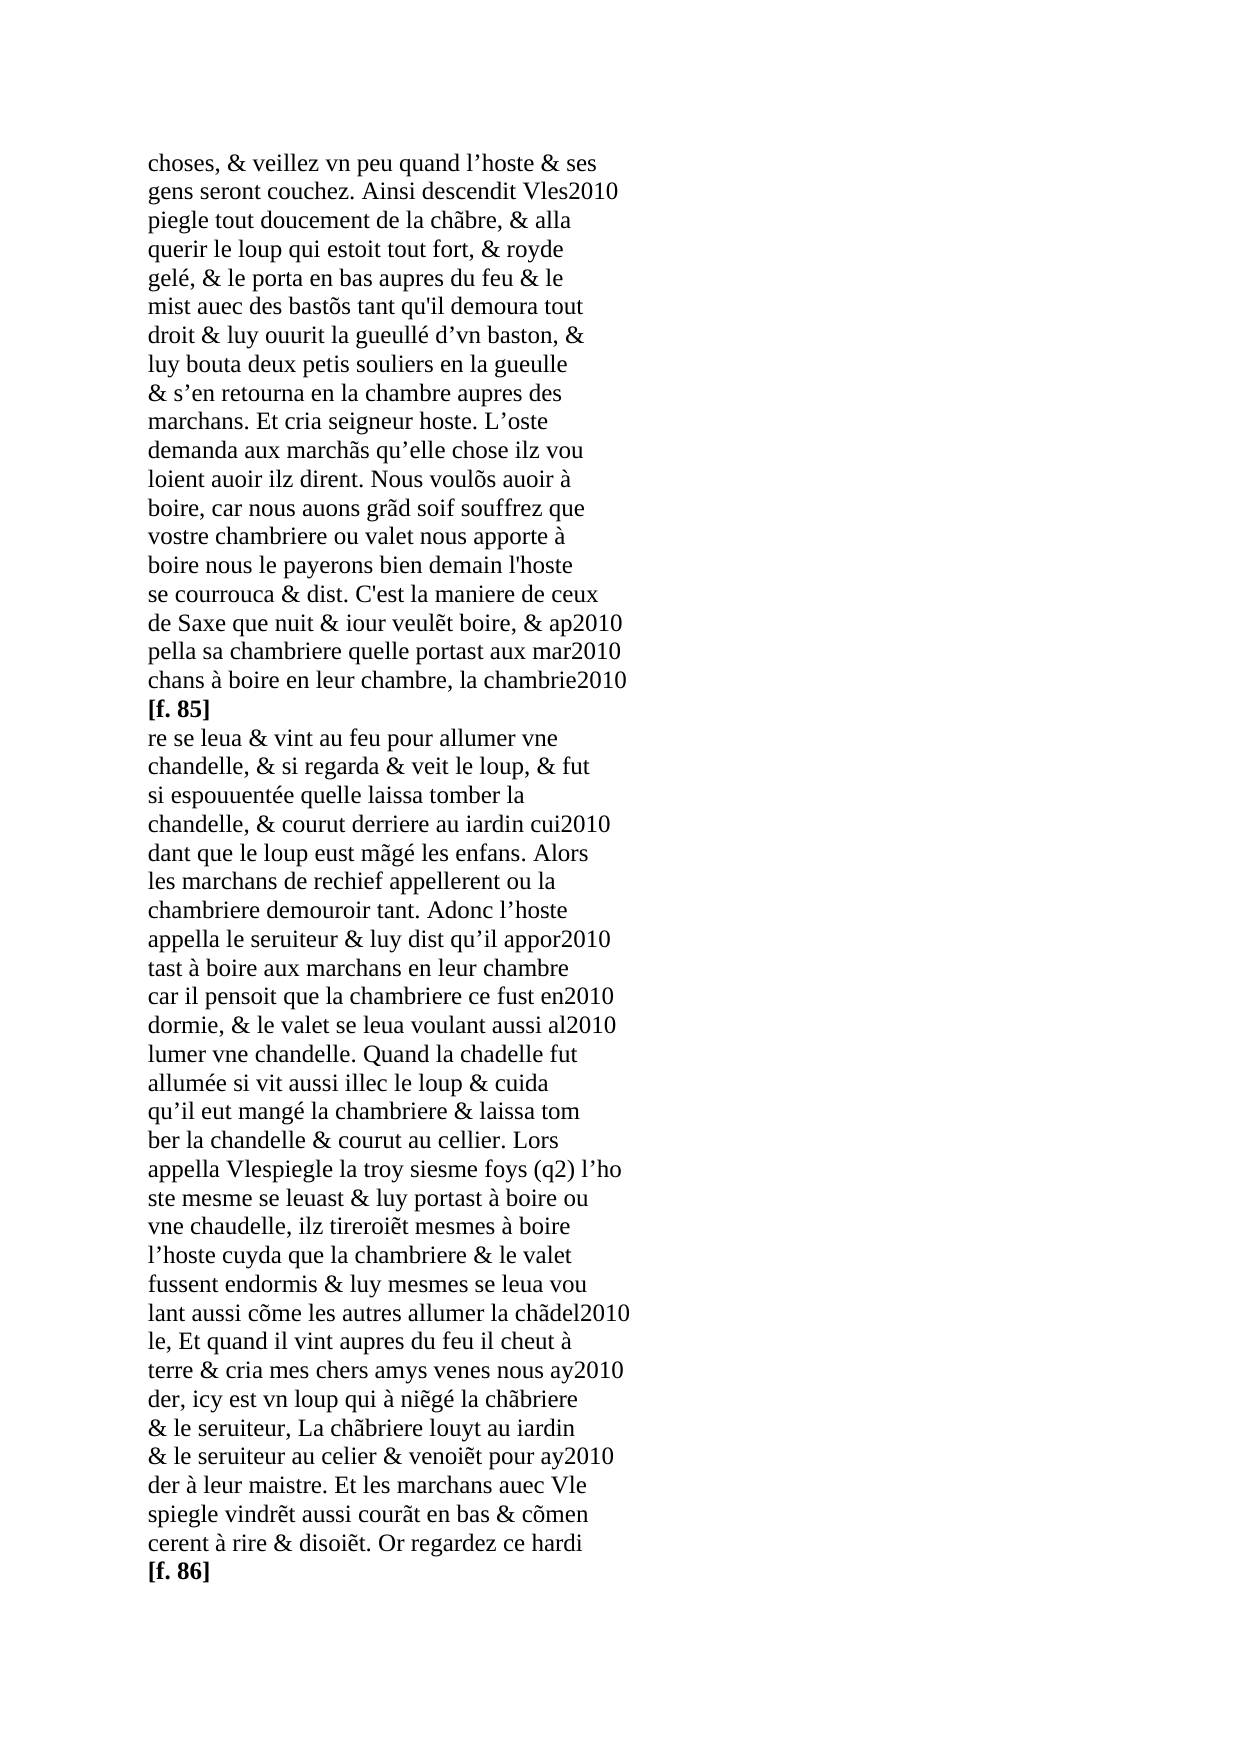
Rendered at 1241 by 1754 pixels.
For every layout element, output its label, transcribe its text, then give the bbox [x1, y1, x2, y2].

text choses, & veillez vn peu quand l’hoste & ses gens seront couchez. Ainsi descendit Vles2010 piegle tout doucement de la chãbre, & alla querir le loup qui estoit tout fort, & royde gelé, & le porta en bas aupres du feu & le mist auec des bastõs tant qu'il demoura tout droit & luy ouurit la gueullé d’vn baston, & luy bouta deux petis souliers en la gueulle & s’en retourna en la chambre aupres des marchans. Et cria seigneur hoste. L’oste demanda aux marchãs qu’elle chose ilz vou loient auoir ilz dirent. Nous voulõs auoir à boire, car nous auons grãd soif souffrez que vostre chambriere ou valet nous apporte à boire nous le payerons bien demain l'hoste se courrouca & dist. C'est la maniere de ceux de Saxe que nuit & iour veulẽt boire, & ap2010 pella sa chambriere quelle portast aux mar2010 chans à boire en leur chambre, la chambrie2010 [f. 85] [148, 148, 1093, 723]
text re se leua & vint au feu pour allumer vne chandelle, & si regarda & veit le loup, & fut si espouuentée quelle laissa tomber la chandelle, & courut derriere au iardin cui2010 dant que le loup eust mãgé les enfans. Alors les marchans de rechief appellerent ou la chambriere demouroir tant. Adonc l’hoste appella le seruiteur & luy dist qu’il appor2010 tast à boire aux marchans en leur chambre car il pensoit que la chambriere ce fust en2010 dormie, & le valet se leua voulant aussi al2010 lumer vne chandelle. Quand la chadelle fut allumée si vit aussi illec le loup & cuida qu’il eut mangé la chambriere & laissa tom ber la chandelle & courut au cellier. Lors appella Vlespiegle la troy siesme foys (q2) l’ho ste mesme se leuast & luy portast à boire ou vne chaudelle, ilz tireroiẽt mesmes à boire l’hoste cuyda que la chambriere & le valet fussent endormis & luy mesmes se leua vou lant aussi cõme les autres allumer la chãdel2010 le, Et quand il vint aupres du feu il cheut à terre & cria mes chers amys venes nous ay2010 der, icy est vn loup qui à niẽgé la chãbriere & le seruiteur, La chãbriere louyt au iardin & le seruiteur au celier & venoiẽt pour ay2010 der à leur maistre. Et les marchans auec Vle spiegle vindrẽt aussi courãt en bas & cõmen cerent à rire & disoiẽt. Or regardez ce hardi [f. 86] [148, 723, 1093, 1585]
